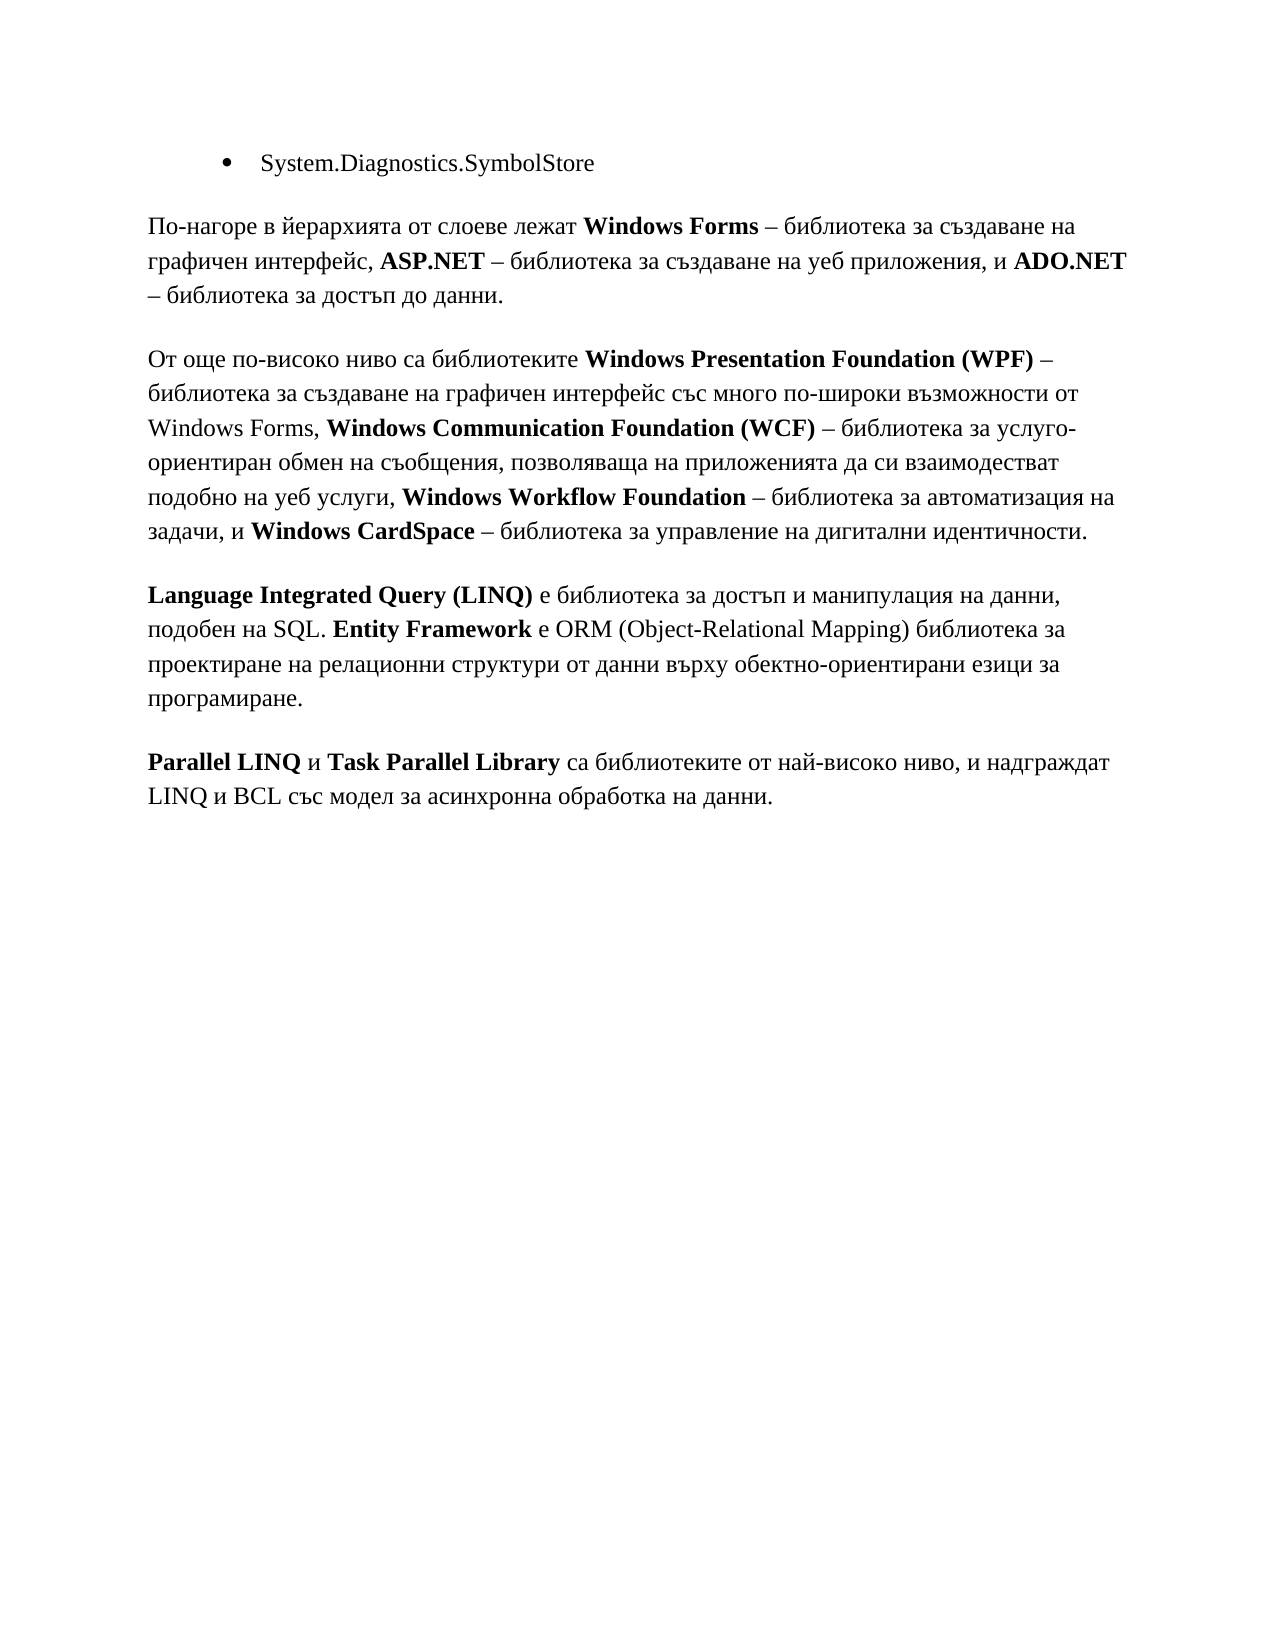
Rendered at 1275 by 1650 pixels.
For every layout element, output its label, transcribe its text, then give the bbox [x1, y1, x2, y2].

text Parallel LINQ и Task Parallel Library са библиотеките от най-високо ниво, и надграждат LINQ и BCL със модел за асинхронна обработка на данни. [148, 747, 1127, 810]
text От още по-високо ниво са библиотеките Windows Presentation Foundation (WPF) – библиотека за създаване на графичен интерфейс със много по-широки възможности от Windows Forms, Windows Communication Foundation (WCF) – библиотека за услуго-ориентиран обмен на съобщения, позволяваща на приложенията да си взаимодестват подобно на уеб услуги, Windows Workflow Foundation – библиотека за автоматизация на задачи, и Windows CardSpace – библиотека за управление на дигитални идентичности. [148, 344, 1127, 545]
list System.Diagnostics.SymbolStore [223, 148, 1127, 176]
text Language Integrated Query (LINQ) е библиотека за достъп и манипулация на данни, подобен на SQL. Entity Framework e ORM (Object-Relational Mapping) библиотека за проектиране на релационни структури от данни върху обектно-ориентирани езици за програмиране. [148, 580, 1127, 712]
text По-нагоре в йерархията от слоеве лежат Windows Forms – библиотека за създаване на графичен интерфейс, ASP.NET – библиотека за създаване на уеб приложения, и ADO.NET – библиотека за достъп до данни. [148, 211, 1127, 309]
